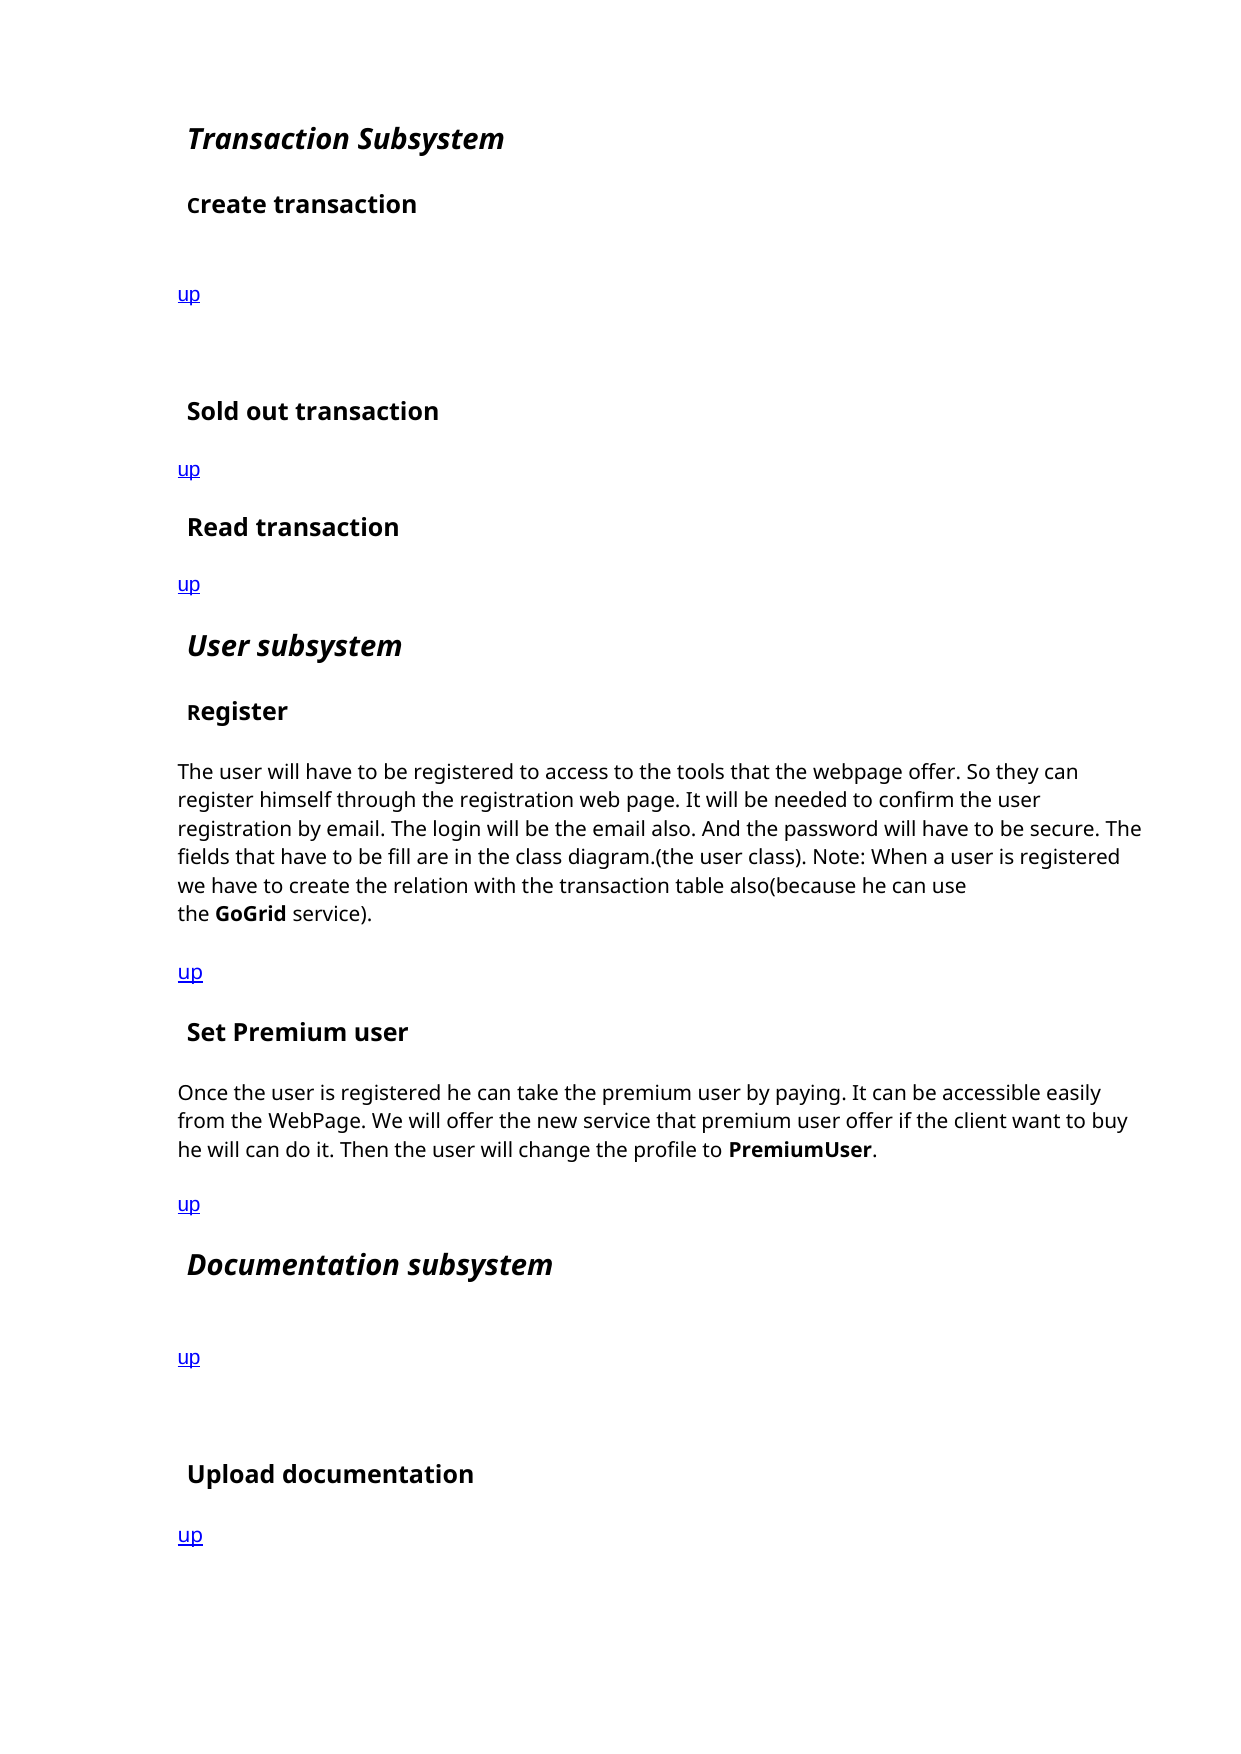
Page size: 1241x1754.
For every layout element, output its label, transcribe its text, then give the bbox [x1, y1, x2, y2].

text up [206, 457, 1152, 480]
text up [206, 573, 1152, 596]
text up [208, 957, 1152, 985]
subtitle Transaction Subsystem [516, 118, 1142, 158]
text up [177, 1313, 1152, 1370]
subtitle Register [294, 694, 1142, 728]
text Once the user is registered he can take the premium user by paying. It can be accessible easily from the WebPage. We will offer the new service that premium user offer if the client want to buy he will can do it. Then the user will change the profile to PremiumUser. [883, 1078, 1152, 1163]
text up [208, 1520, 1152, 1549]
subtitle Sold out transaction [446, 394, 1142, 428]
text The user will have to be registered to access to the tools that the webpage offer. So they can register himself through the registration web page. It will be needed to confirm the user registration by email. The login will be the email also. And the password will have to be secure. The fields that have to be fill are in the class diagram.(the user class). Note: When a user is registered we have to create the relation with the transaction table also(because he can use the GoGrid service). [177, 757, 1152, 928]
text up [206, 1192, 1152, 1216]
subtitle Read transaction [187, 509, 1142, 543]
subtitle Create transaction [424, 187, 1142, 221]
text up [177, 250, 1152, 307]
subtitle Set Premium user [187, 1014, 1142, 1049]
subtitle Upload documentation [481, 1457, 1142, 1491]
subtitle User subsystem [413, 625, 1142, 665]
subtitle Documentation subsystem [564, 1245, 1142, 1284]
